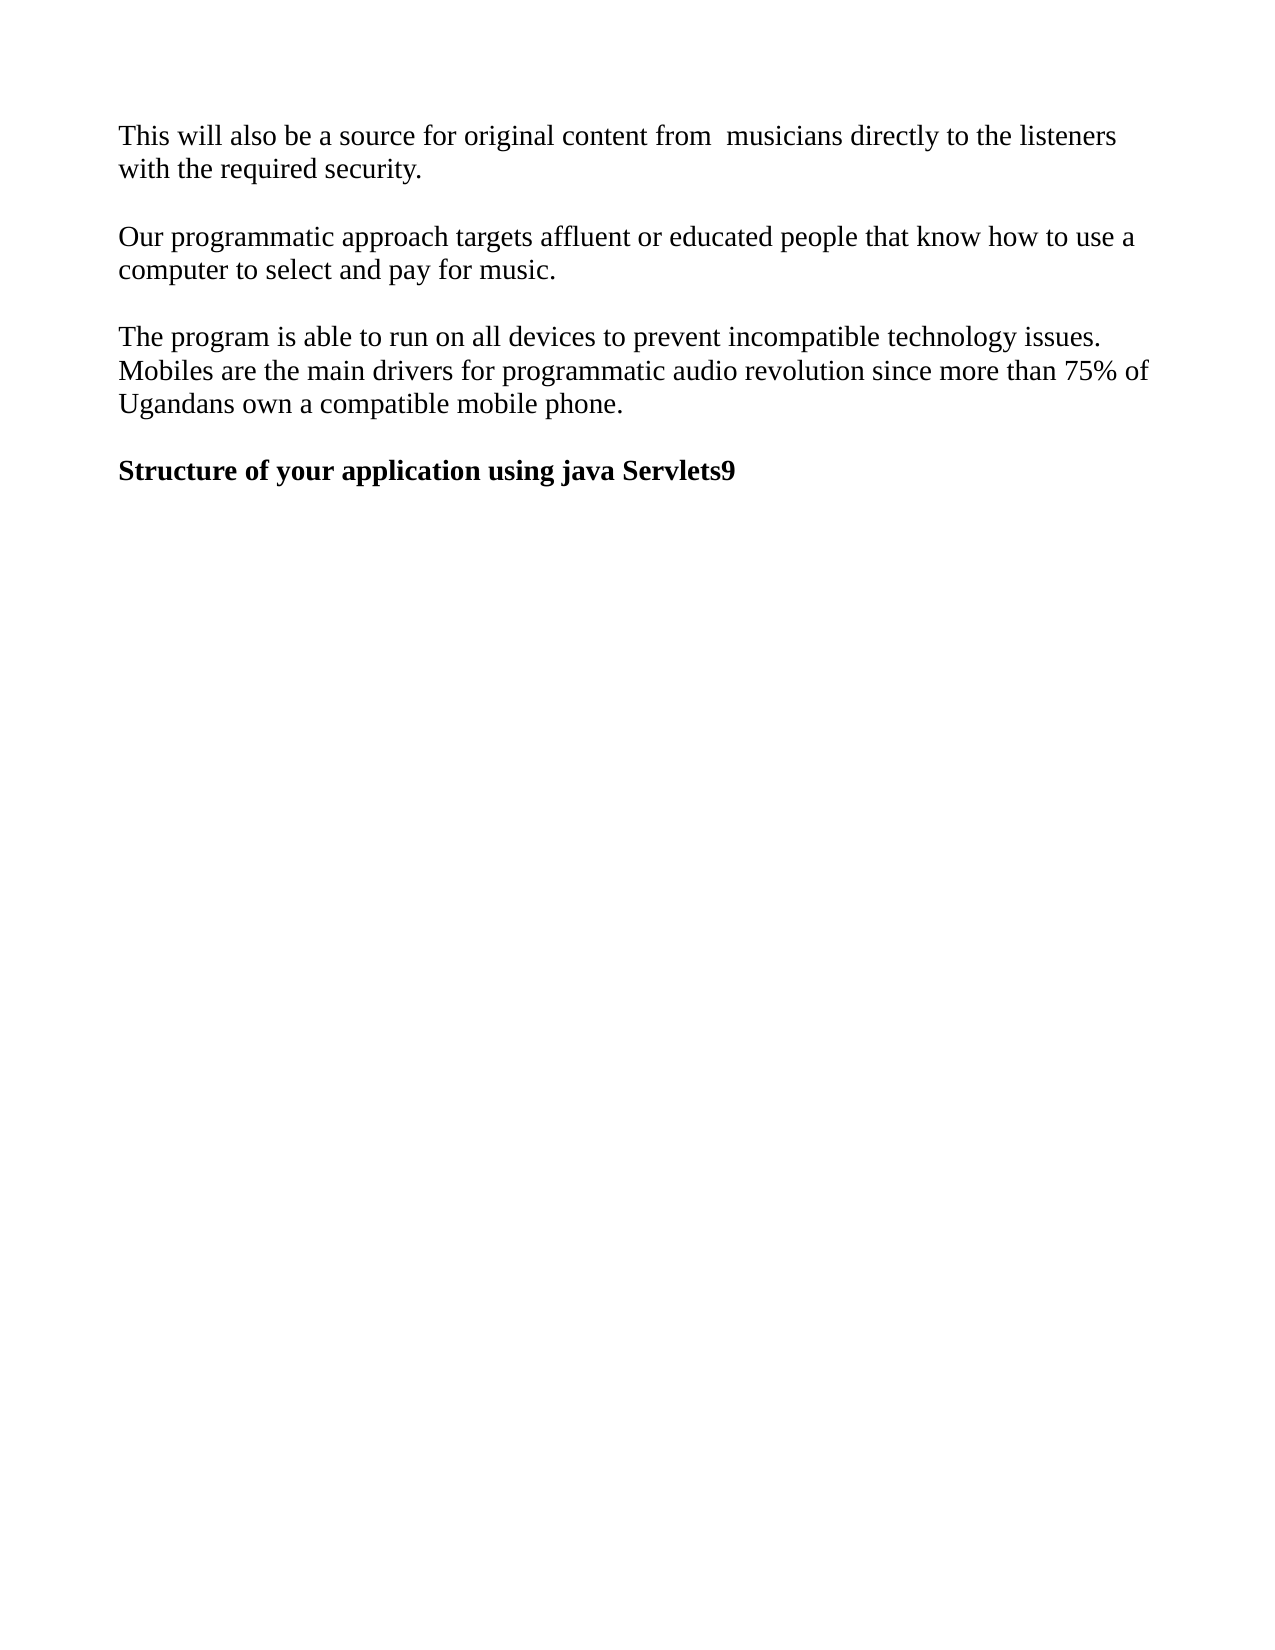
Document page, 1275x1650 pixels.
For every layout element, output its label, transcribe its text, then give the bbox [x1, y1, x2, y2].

text Our programmatic approach targets affluent or educated people that know how to use a computer to select and pay for music. [118, 219, 1157, 286]
text Mobiles are the main drivers for programmatic audio revolution since more than 75% of Ugandans own a compatible mobile phone. [118, 353, 1157, 420]
text Structure of your application using java Servlets9 [118, 453, 1157, 487]
text This will also be a source for original content from musicians directly to the listeners with the required security. [118, 118, 1157, 185]
text The program is able to run on all devices to prevent incompatible technology issues. [118, 319, 1157, 353]
